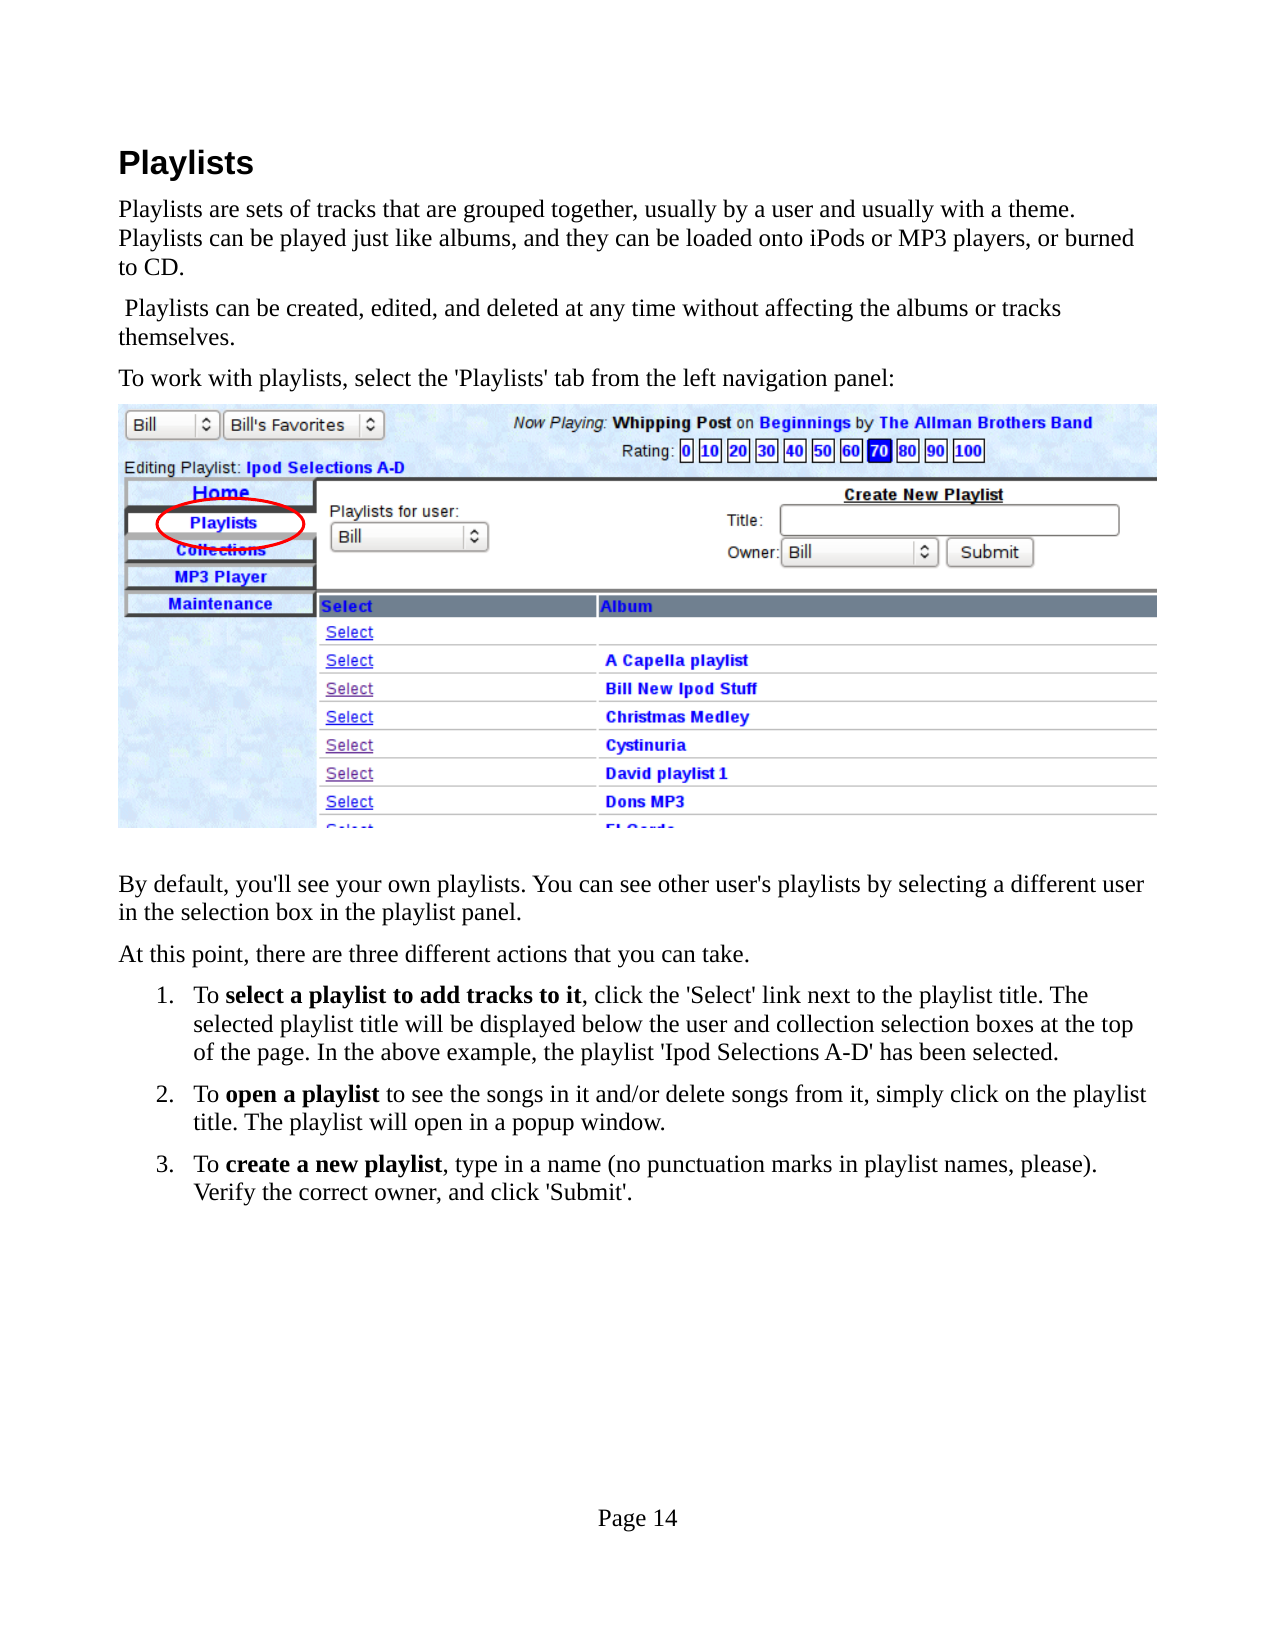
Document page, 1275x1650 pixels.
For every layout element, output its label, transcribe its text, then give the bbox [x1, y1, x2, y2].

text By default, you'll see your own playlists. You can see other user's playlists by selecting a different user in the selection box in the playlist panel. [118, 869, 1157, 926]
list To create a new playlist, type in a name (no punctuation marks in playlist names, please). Verify the correct owner, and click 'Submit'. [156, 1149, 1157, 1206]
text At this point, there are three different actions that you can take. [118, 939, 1157, 967]
picture [118, 404, 1157, 828]
list To select a playlist to add tracks to it, click the 'Select' link next to the playlist title. The selected playlist title will be displayed below the user and collection selection boxes at the top of the page. In the above example, the playlist 'Ipod Selections A-D' has been selected. [156, 980, 1157, 1066]
text Playlists are sets of tracks that are grouped together, usually by a user and usually with a theme. Playlists can be played just like albums, and they can be loaded onto iPods or MP3 players, or burned to CD. [118, 194, 1157, 281]
subtitle Playlists [118, 143, 1157, 182]
text To work with playlists, select the 'Playlists' tab from the left navigation panel: [118, 363, 1157, 392]
list To open a playlist to see the songs in it and/or delete songs from it, simply click on the playlist title. The playlist will open in a popup window. [156, 1079, 1157, 1136]
text Playlists can be created, edited, and deleted at any time without affecting the albums or tracks themselves. [118, 293, 1157, 351]
